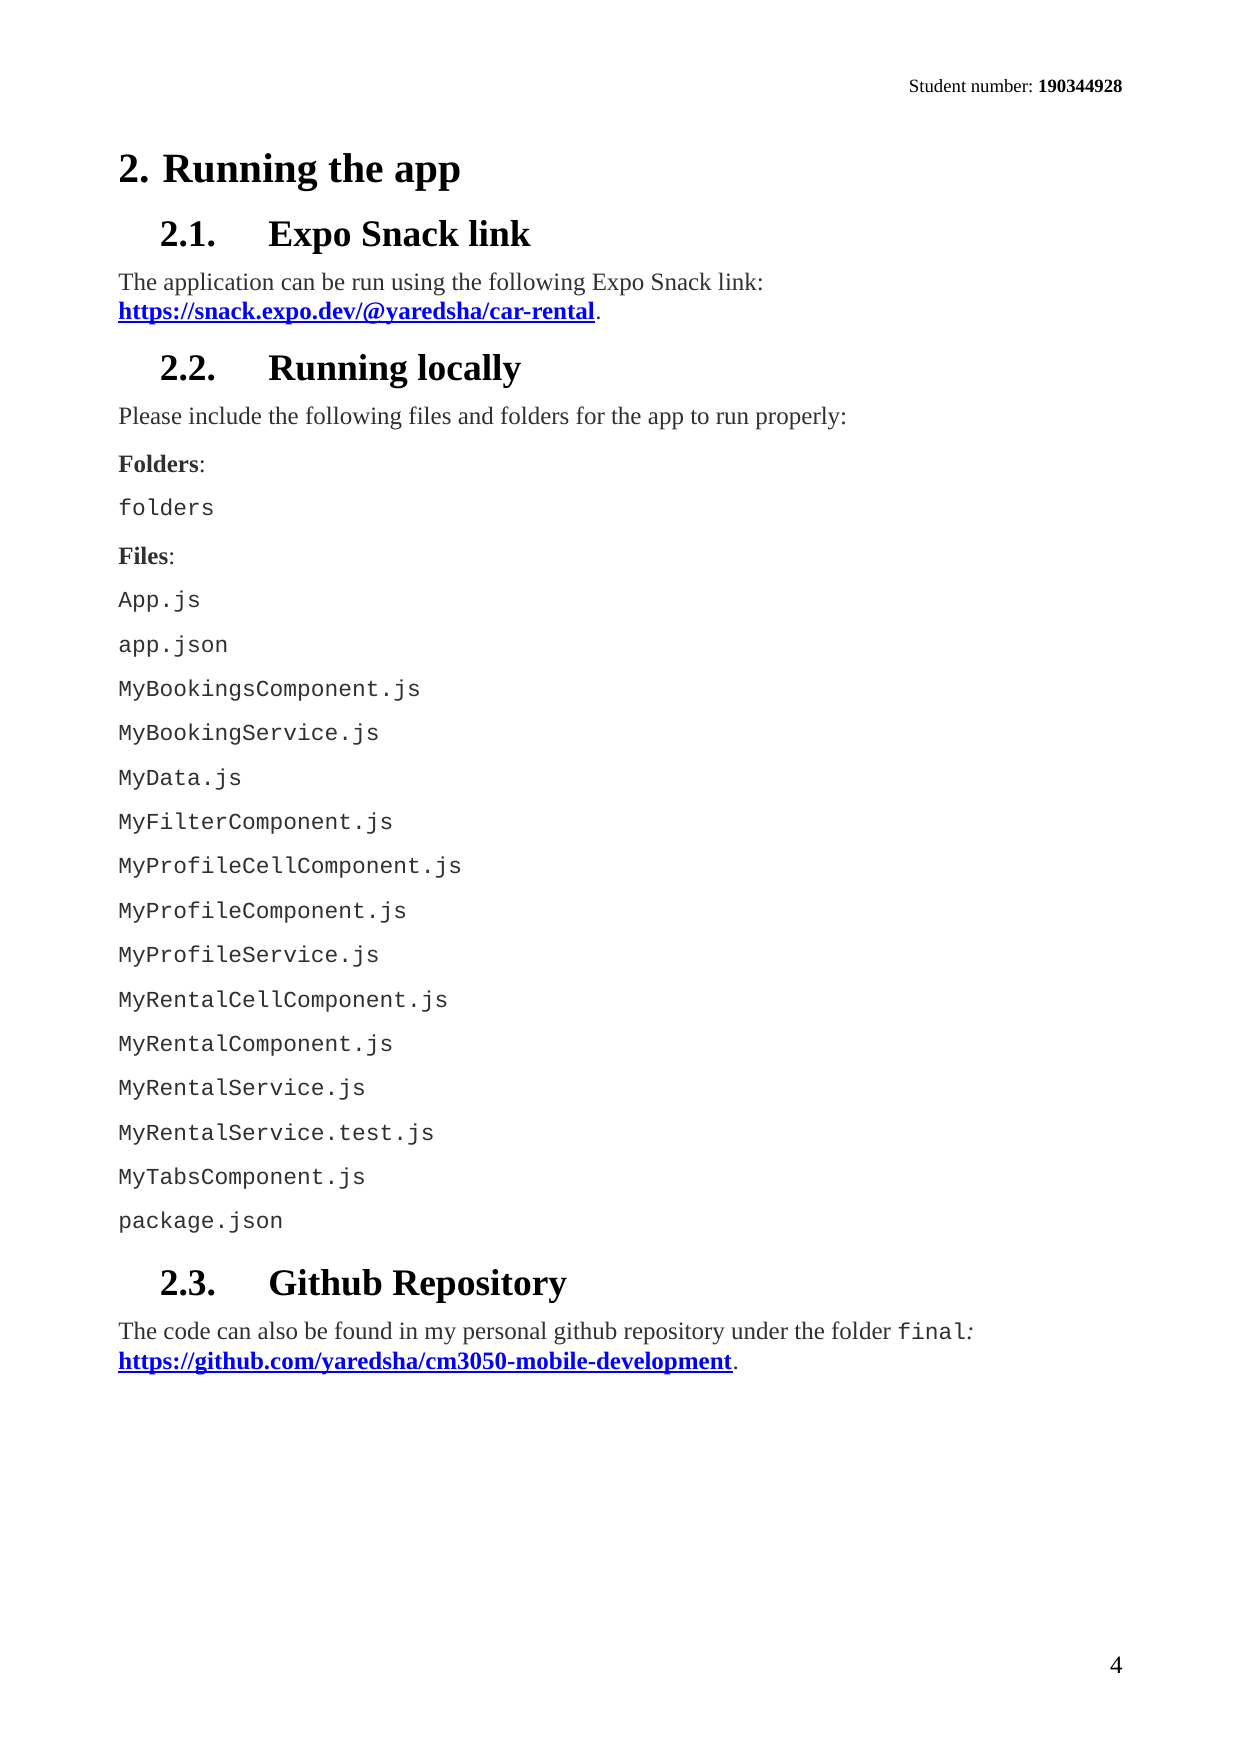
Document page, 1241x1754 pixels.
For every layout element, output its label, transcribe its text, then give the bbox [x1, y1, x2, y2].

subtitle Github Repository [159, 1261, 1122, 1304]
text MyRentalCellComponent.js [118, 988, 1122, 1014]
text Folders: [118, 449, 1122, 478]
subtitle Expo Snack link [159, 212, 1122, 255]
text MyRentalComponent.js [118, 1032, 1122, 1058]
text MyFilterComponent.js [118, 811, 1122, 836]
text package.json [118, 1210, 1122, 1236]
text MyBookingsComponent.js [118, 677, 1122, 703]
subtitle Running the app [118, 143, 1122, 191]
text MyTabsComponent.js [118, 1166, 1122, 1191]
text MyRentalService.test.js [118, 1121, 1122, 1147]
text app.json [118, 633, 1122, 659]
subtitle Running locally [159, 346, 1122, 389]
text App.js [118, 589, 1122, 614]
text MyRentalService.js [118, 1077, 1122, 1103]
text folders [118, 497, 1122, 523]
text MyProfileCellComponent.js [118, 855, 1122, 881]
text MyData.js [118, 766, 1122, 792]
text MyProfileService.js [118, 944, 1122, 969]
text Please include the following files and folders for the app to run properly: [118, 401, 1122, 430]
text The application can be run using the following Expo Snack link: https://snack.expo.dev/@yaredsha/car-rental. [118, 267, 1122, 325]
text MyBookingService.js [118, 722, 1122, 748]
text Files: [118, 541, 1122, 570]
text MyProfileComponent.js [118, 899, 1122, 925]
text The code can also be found in my personal github repository under the folder final: https://github.com/yaredsha/cm3050-mobile-development. [118, 1316, 1122, 1375]
